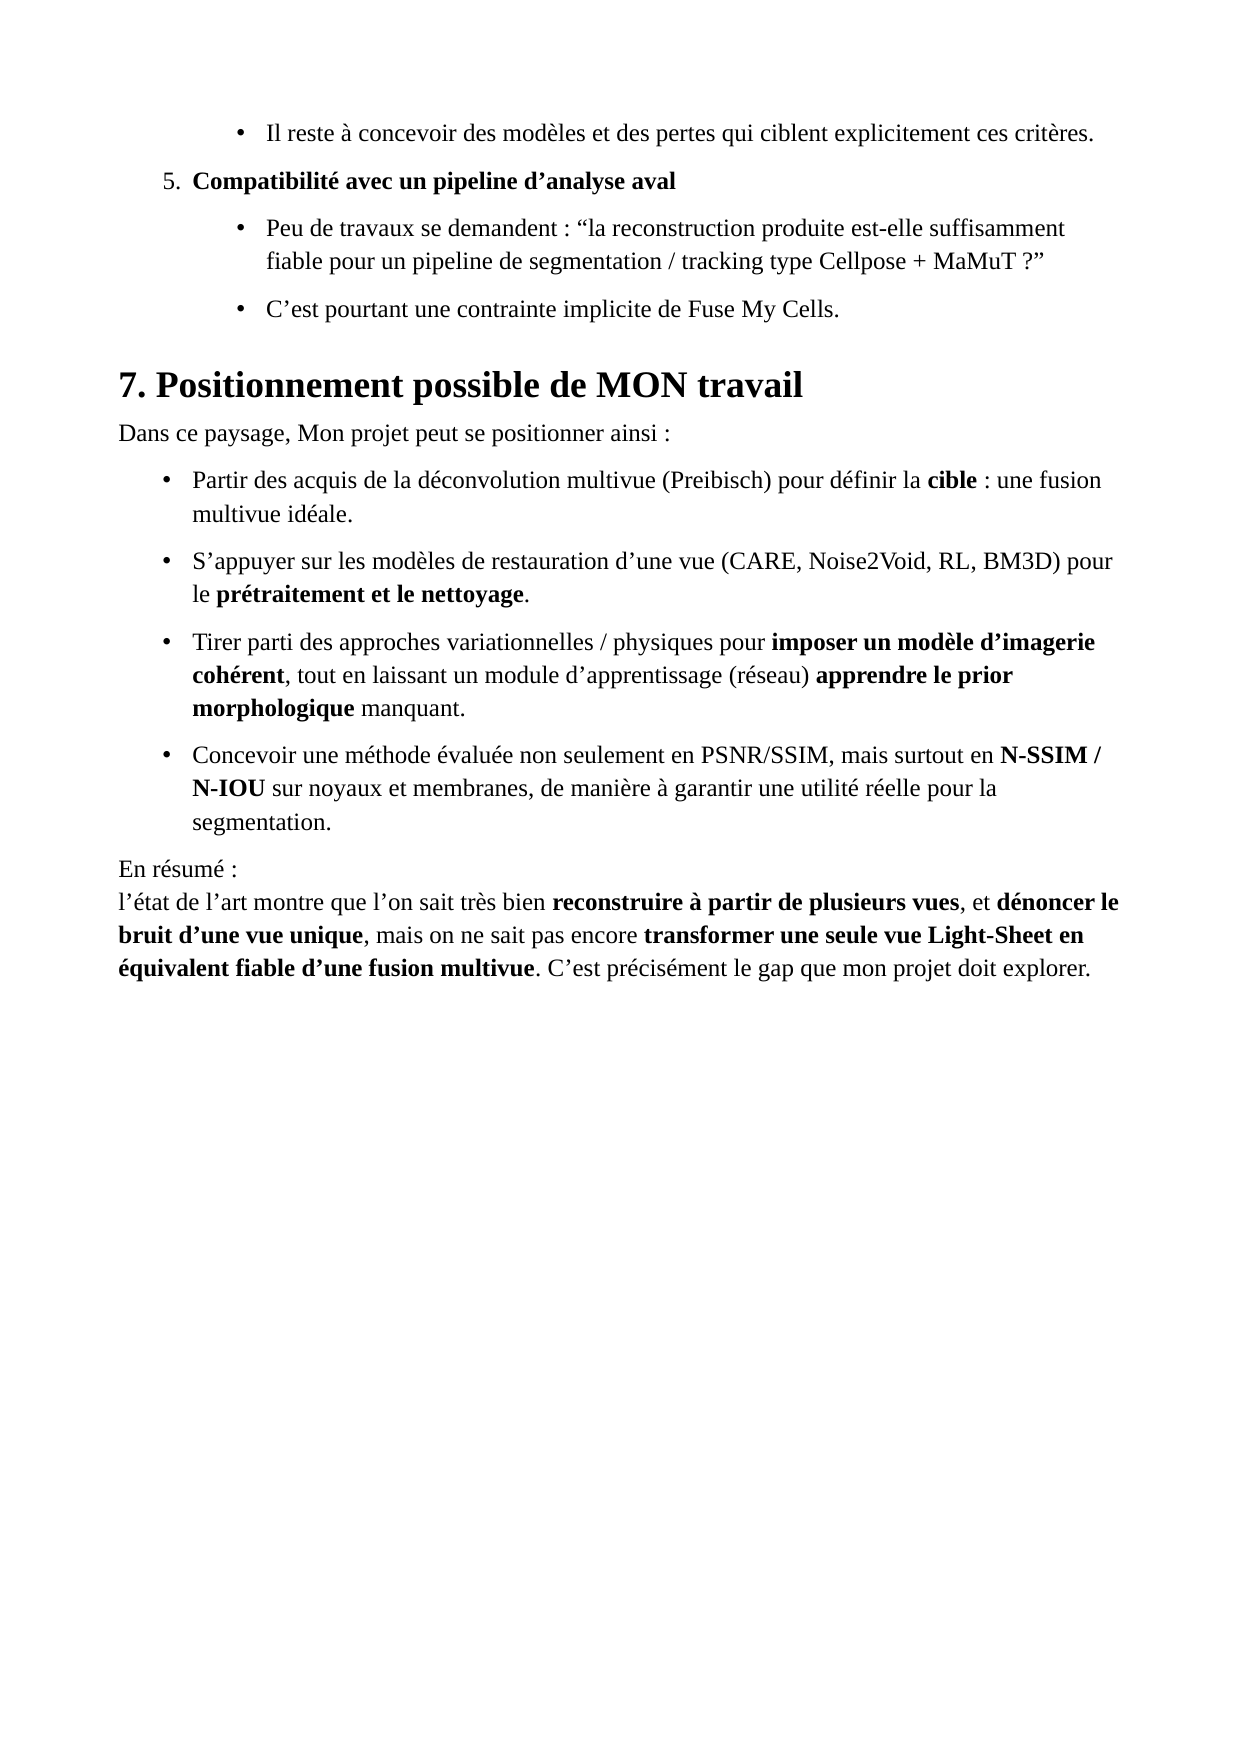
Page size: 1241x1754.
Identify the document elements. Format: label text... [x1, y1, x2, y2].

list Tirer parti des approches variationnelles / physiques pour imposer un modèle d’imagerie cohérent, tout en laissant un module d’apprentissage (réseau) apprendre le prior morphologique manquant. [162, 627, 1122, 722]
text En résumé : l’état de l’art montre que l’on sait très bien reconstruire à partir de plusieurs vues, et dénoncer le bruit d’une vue unique, mais on ne sait pas encore transformer une seule vue Light-Sheet en équivalent fiable d’une fusion multivue. C’est précisément le gap que mon projet doit explorer. [118, 854, 1122, 982]
subtitle 7. Positionnement possible de MON travail [118, 362, 1122, 406]
text Dans ce paysage, Mon projet peut se positionner ainsi : [118, 418, 1122, 447]
list Partir des acquis de la déconvolution multivue (Preibisch) pour définir la cible : une fusion multivue idéale. [162, 466, 1122, 527]
list Peu de travaux se demandent : “la reconstruction produite est-elle suffisamment fiable pour un pipeline de segmentation / tracking type Cellpose + MaMuT ?” [236, 213, 1122, 275]
list Il reste à concevoir des modèles et des pertes qui ciblent explicitement ces critères. [236, 118, 1122, 147]
list Compatibilité avec un pipeline d’analyse aval [162, 166, 1122, 194]
list C’est pourtant une contrainte implicite de Fuse My Cells. [236, 294, 1122, 323]
list S’appuyer sur les modèles de restauration d’une vue (CARE, Noise2Void, RL, BM3D) pour le prétraitement et le nettoyage. [162, 546, 1122, 608]
list Concevoir une méthode évaluée non seulement en PSNR/SSIM, mais surtout en N-SSIM / N-IOU sur noyaux et membranes, de manière à garantir une utilité réelle pour la segmentation. [162, 741, 1122, 835]
